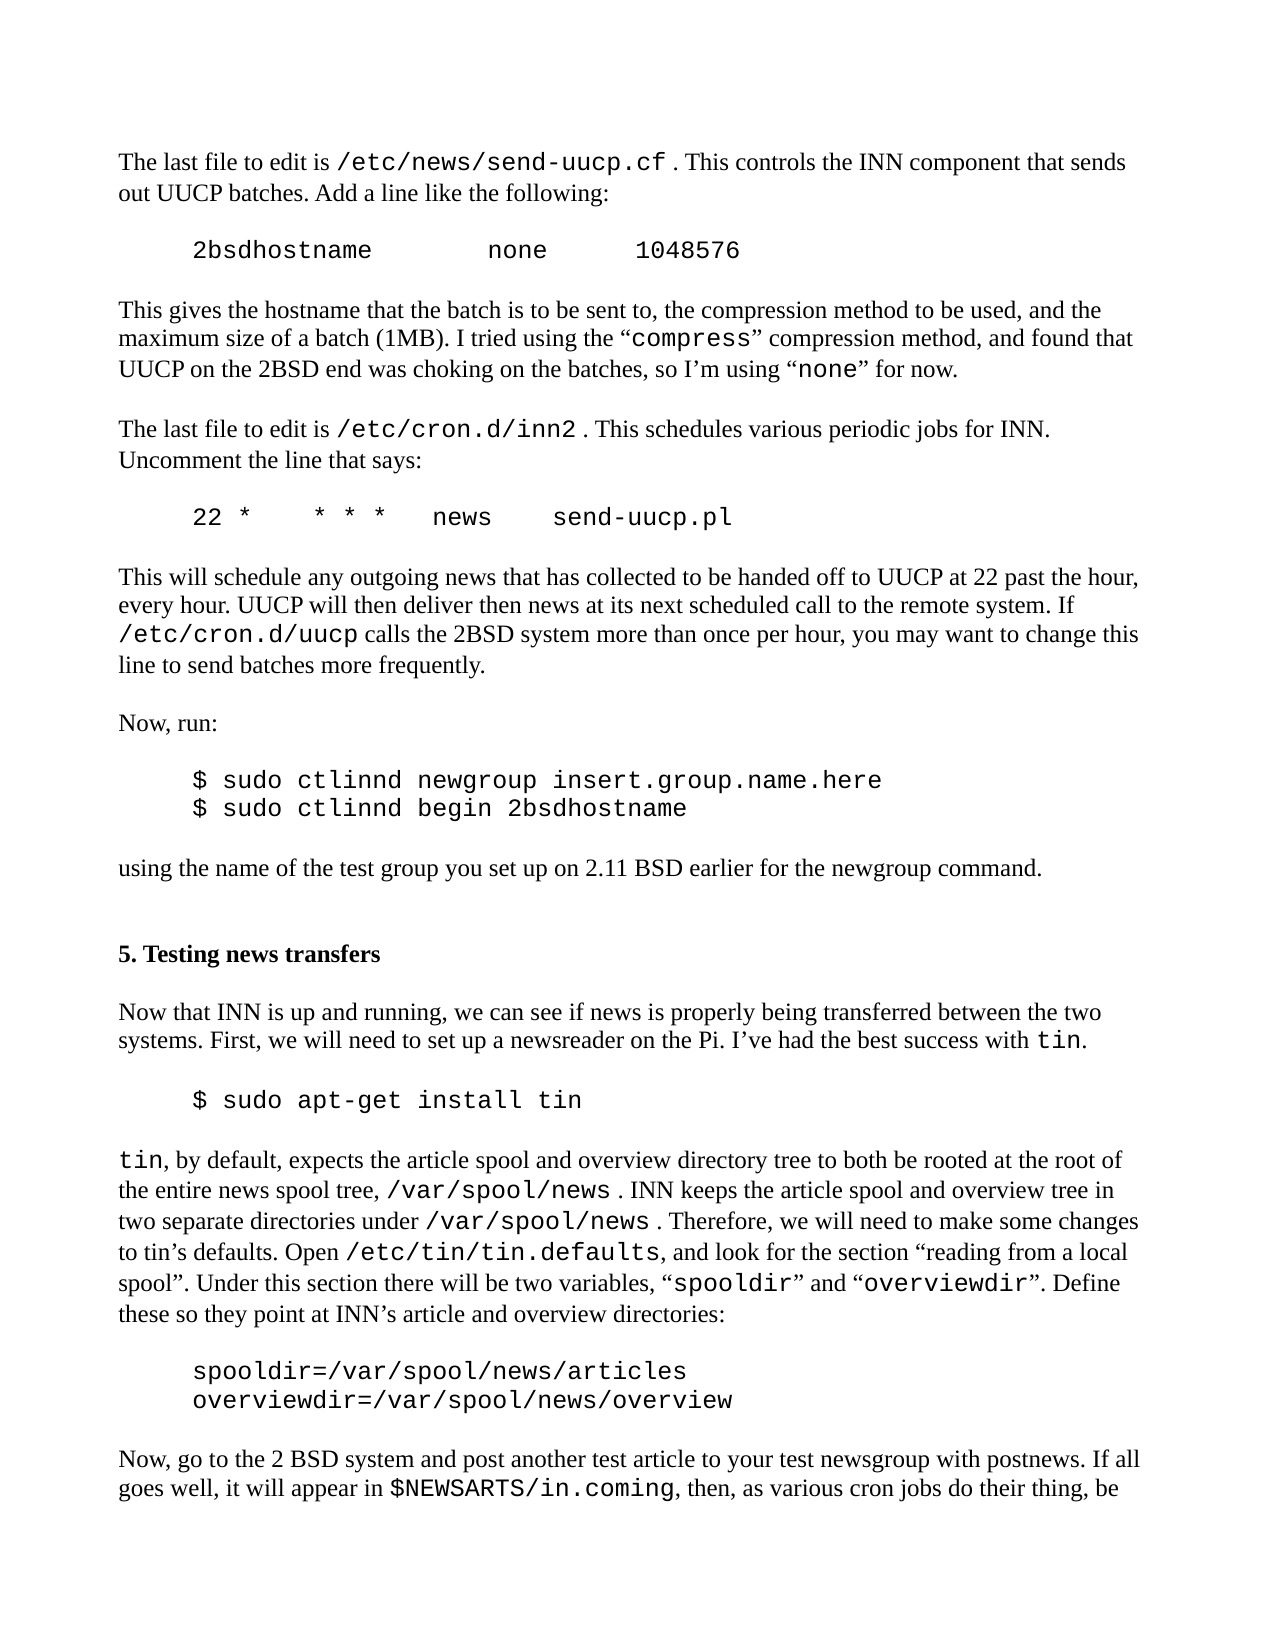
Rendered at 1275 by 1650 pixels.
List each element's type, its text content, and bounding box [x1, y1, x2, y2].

text This gives the hostname that the batch is to be sent to, the compression method to be used, and the maximum size of a batch (1MB). I tried using the “compress” compression method, and found that UUCP on the 2BSD end was choking on the batches, so I’m using “none” for now. [118, 295, 1157, 385]
text Now, go to the 2 BSD system and post another test article to your test newsgroup with postnews. If all goes well, it will appear in $NEWSARTS/in.coming, then, as various cron jobs do their thing, be [118, 1444, 1157, 1504]
text overviewdir=/var/spool/news/overview [118, 1387, 1157, 1416]
text The last file to edit is /etc/news/send-uucp.cf . This controls the INN component that sends out UUCP batches. Add a line like the following: [118, 147, 1157, 206]
text 5. Testing news transfers [118, 939, 1157, 968]
text spooldir=/var/spool/news/articles [118, 1356, 1157, 1387]
text 22 * * * * news send-uucp.pl [118, 502, 1157, 533]
text $ sudo ctlinnd newgroup insert.group.name.here [118, 765, 1157, 796]
text Now that INN is up and running, we can see if news is properly being transferred between the two systems. First, we will need to set up a newsreader on the Pi. I’ve had the best success with tin. [118, 997, 1157, 1056]
text Now, run: [118, 708, 1157, 736]
text tin, by default, expects the article spool and overview directory tree to both be rooted at the root of the entire news spool tree, /var/spool/news . INN keeps the article spool and overview tree in two separate directories under /var/spool/news . Therefore, we will need to make some changes to tin’s defaults. Open /etc/tin/tin.defaults, and look for the section “reading from a local spool”. Under this section there will be two variables, “spooldir” and “overviewdir”. Define these so they point at INN’s article and overview directories: [118, 1145, 1157, 1328]
text using the name of the test group you set up on 2.11 BSD earlier for the newgroup command. [118, 853, 1157, 882]
text $ sudo ctlinnd begin 2bsdhostname [118, 796, 1157, 824]
text The last file to edit is /etc/cron.d/inn2 . This schedules various periodic jobs for INN. Uncomment the line that says: [118, 414, 1157, 473]
text $ sudo apt-get install tin [118, 1085, 1157, 1116]
text This will schedule any outgoing news that has collected to be handed off to UUCP at 22 past the hour, every hour. UUCP will then deliver then news at its next scheduled call to the remote system. If /etc/cron.d/uucp calls the 2BSD system more than once per hour, you may want to change this line to send batches more frequently. [118, 562, 1157, 679]
text 2bsdhostname none 1048576 [118, 235, 1157, 266]
